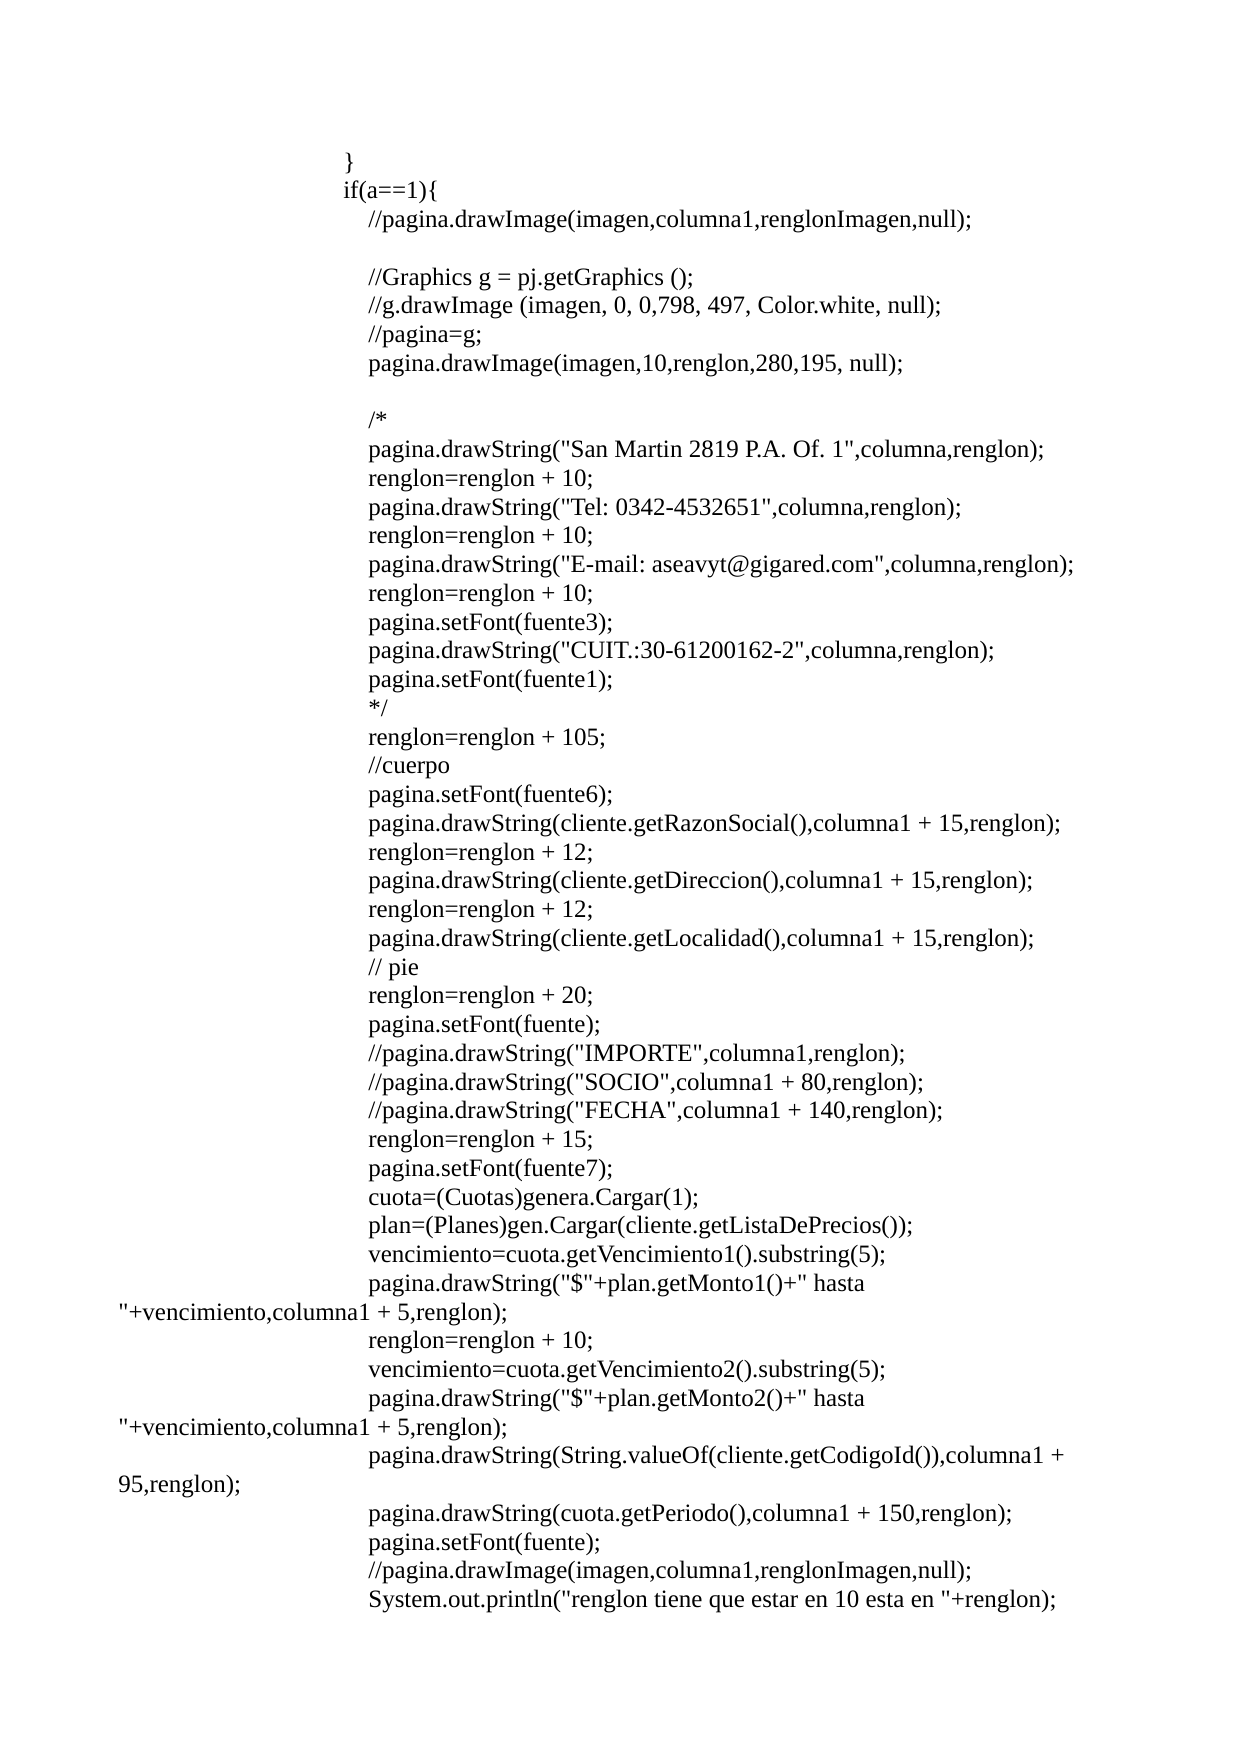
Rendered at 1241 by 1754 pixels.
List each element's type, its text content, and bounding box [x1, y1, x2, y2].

text pagina.drawString("San Martin 2819 P.A. Of. 1",columna,renglon); [118, 434, 1122, 463]
text cuota=(Cuotas)genera.Cargar(1); [118, 1182, 1122, 1211]
text pagina.drawString("$"+plan.getMonto1()+" hasta "+vencimiento,columna1 + 5,renglon); [118, 1268, 1122, 1326]
text renglon=renglon + 12; [118, 837, 1122, 866]
text pagina.setFont(fuente6); [118, 779, 1122, 808]
text pagina.drawImage(imagen,10,renglon,280,195, null); [118, 348, 1122, 377]
text renglon=renglon + 10; [118, 1326, 1122, 1354]
text // pie [118, 952, 1122, 981]
text pagina.drawString(cliente.getDireccion(),columna1 + 15,renglon); [118, 866, 1122, 894]
text //pagina.drawString("SOCIO",columna1 + 80,renglon); [118, 1067, 1122, 1096]
text renglon=renglon + 20; [118, 981, 1122, 1009]
text renglon=renglon + 10; [118, 463, 1122, 492]
text //cuerpo [118, 751, 1122, 779]
text //Graphics g = pj.getGraphics (); [118, 262, 1122, 291]
text pagina.drawString("CUIT.:30-61200162-2",columna,renglon); [118, 636, 1122, 664]
text renglon=renglon + 10; [118, 578, 1122, 607]
text pagina.drawString(cuota.getPeriodo(),columna1 + 150,renglon); [118, 1498, 1122, 1527]
text renglon=renglon + 12; [118, 894, 1122, 923]
text pagina.drawString("$"+plan.getMonto2()+" hasta "+vencimiento,columna1 + 5,renglon); [118, 1383, 1122, 1441]
text //pagina=g; [118, 319, 1122, 348]
text //pagina.drawImage(imagen,columna1,renglonImagen,null); [118, 204, 1122, 233]
text //pagina.drawString("FECHA",columna1 + 140,renglon); [118, 1096, 1122, 1124]
text if(a==1){ [118, 176, 1122, 204]
text pagina.drawString(String.valueOf(cliente.getCodigoId()),columna1 + 95,renglon); [118, 1441, 1122, 1498]
text pagina.drawString(cliente.getRazonSocial(),columna1 + 15,renglon); [118, 808, 1122, 837]
text vencimiento=cuota.getVencimiento2().substring(5); [118, 1354, 1122, 1383]
text pagina.setFont(fuente); [118, 1009, 1122, 1038]
text pagina.drawString("Tel: 0342-4532651",columna,renglon); [118, 492, 1122, 521]
text System.out.println("renglon tiene que estar en 10 esta en "+renglon); [118, 1584, 1122, 1613]
text pagina.drawString(cliente.getLocalidad(),columna1 + 15,renglon); [118, 923, 1122, 952]
text pagina.setFont(fuente7); [118, 1153, 1122, 1182]
text //g.drawImage (imagen, 0, 0,798, 497, Color.white, null); [118, 291, 1122, 319]
text renglon=renglon + 10; [118, 521, 1122, 549]
text plan=(Planes)gen.Cargar(cliente.getListaDePrecios()); [118, 1211, 1122, 1239]
text renglon=renglon + 105; [118, 722, 1122, 751]
text vencimiento=cuota.getVencimiento1().substring(5); [118, 1239, 1122, 1268]
text //pagina.drawString("IMPORTE",columna1,renglon); [118, 1038, 1122, 1067]
text pagina.setFont(fuente); [118, 1527, 1122, 1556]
text pagina.drawString("E-mail: aseavyt@gigared.com",columna,renglon); [118, 549, 1122, 578]
text /* [118, 406, 1122, 434]
text pagina.setFont(fuente1); [118, 664, 1122, 693]
text pagina.setFont(fuente3); [118, 607, 1122, 636]
text */ [118, 693, 1122, 722]
text } [118, 147, 1122, 176]
text renglon=renglon + 15; [118, 1124, 1122, 1153]
text //pagina.drawImage(imagen,columna1,renglonImagen,null); [118, 1556, 1122, 1584]
